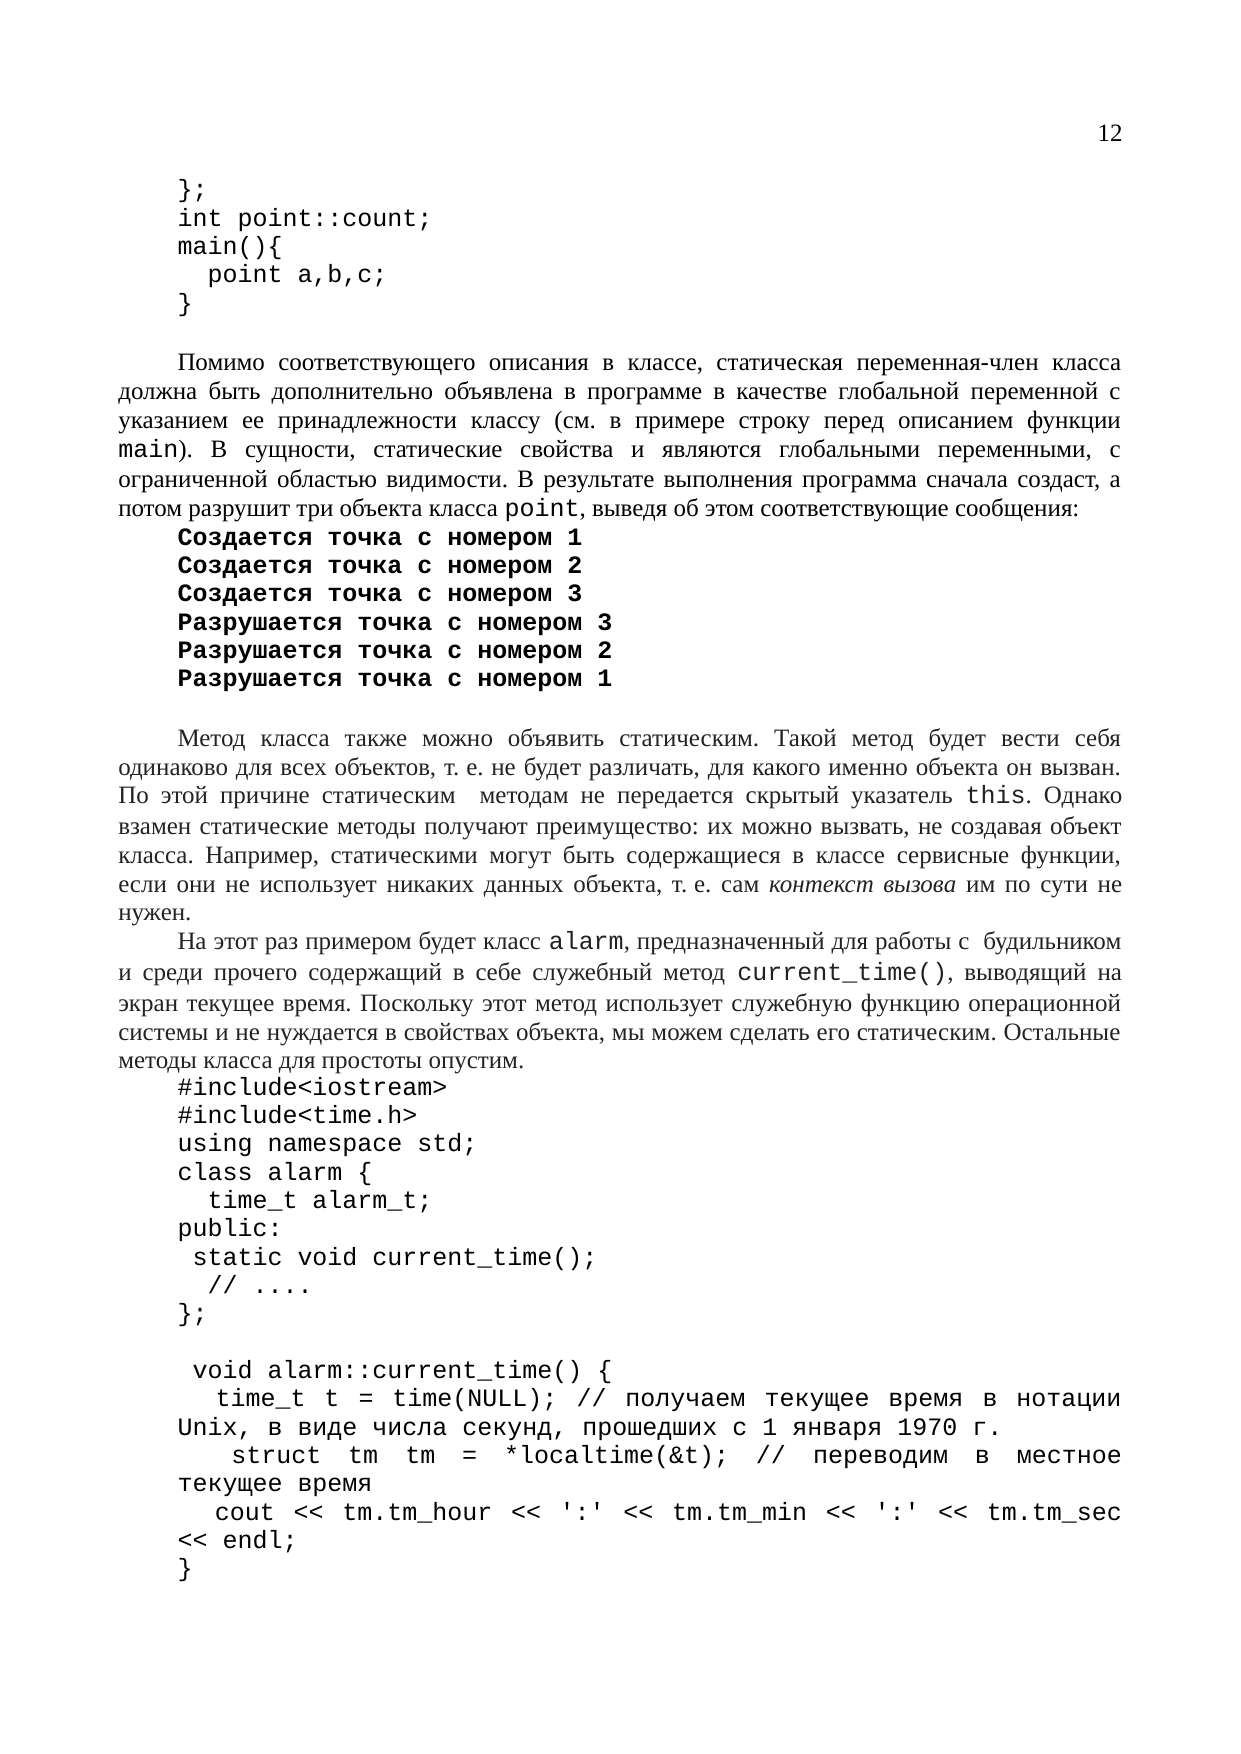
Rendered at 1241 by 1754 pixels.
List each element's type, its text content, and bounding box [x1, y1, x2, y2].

text using namespace std; [177, 1131, 1122, 1159]
text Помимо соответствующего описания в классе, статическая переменная-член класса должна быть дополнительно объявлена в программе в качестве глобальной переменной с указанием ее принадлежности классу (см. в примере строку перед описанием функции main). В сущности, статические свойства и являются глобальными переменными, с ограниченной областью видимости. В результате выполнения программа сначала создаст, а потом разрушит три объекта класса point, выведя об этом соответствующие сообщения: [118, 347, 1122, 524]
text time_t alarm_t; [177, 1187, 1122, 1216]
text } [177, 290, 1122, 319]
text // .... [177, 1272, 1122, 1301]
text void alarm::current_time() { [177, 1357, 1122, 1386]
text Создается точка с номером 1 [177, 524, 1122, 552]
text } [177, 1556, 1122, 1584]
text int point::count; [177, 205, 1122, 234]
text struct tm tm = *localtime(&t); // переводим в местное текущее время [177, 1442, 1122, 1499]
text Создается точка с номером 3 [177, 581, 1122, 609]
text }; [177, 177, 1122, 205]
text Создается точка с номером 2 [177, 552, 1122, 581]
text class alarm { [177, 1159, 1122, 1187]
text Метод класса также можно объявить статическим. Такой метод будет вести себя одинаково для всех объектов, т. е. не будет различать, для какого именно объекта он вызван. По этой причине статическим методам не передается скрытый указатель this. Однако взамен статические методы получают преимущество: их можно вызвать, не создавая объект класса. Например, статическими могут быть содержащиеся в классе сервисные функции, если они не использует никаких данных объекта, т. е. сам контекст вызова им по сути не нужен. [118, 723, 1122, 926]
text На этот раз примером будет класс alarm, предназначенный для работы с будильником и среди прочего содержащий в себе служебный метод current_time(), выводящий на экран текущее время. Поскольку этот метод использует служебную функцию операционной системы и не нуждается в свойствах объекта, мы можем сделать его статическим. Остальные методы класса для простоты опустим. [118, 926, 1122, 1074]
text main(){ [177, 234, 1122, 262]
text }; [177, 1301, 1122, 1329]
text point a,b,c; [177, 262, 1122, 290]
text Разрушается точка с номером 3 [177, 609, 1122, 637]
text time_t t = time(NULL); // получаем текущее время в нотации Unix, в виде числа секунд, прошедших с 1 января 1970 г. [177, 1386, 1122, 1442]
text static void current_time(); [177, 1244, 1122, 1272]
text #include<time.h> [177, 1102, 1122, 1131]
text #include<iostream> [177, 1074, 1122, 1102]
text Разрушается точка с номером 2 [177, 637, 1122, 666]
text cout << tm.tm_hour << ':' << tm.tm_min << ':' << tm.tm_sec << endl; [177, 1499, 1122, 1556]
text public: [177, 1216, 1122, 1244]
text Разрушается точка с номером 1 [177, 666, 1122, 694]
